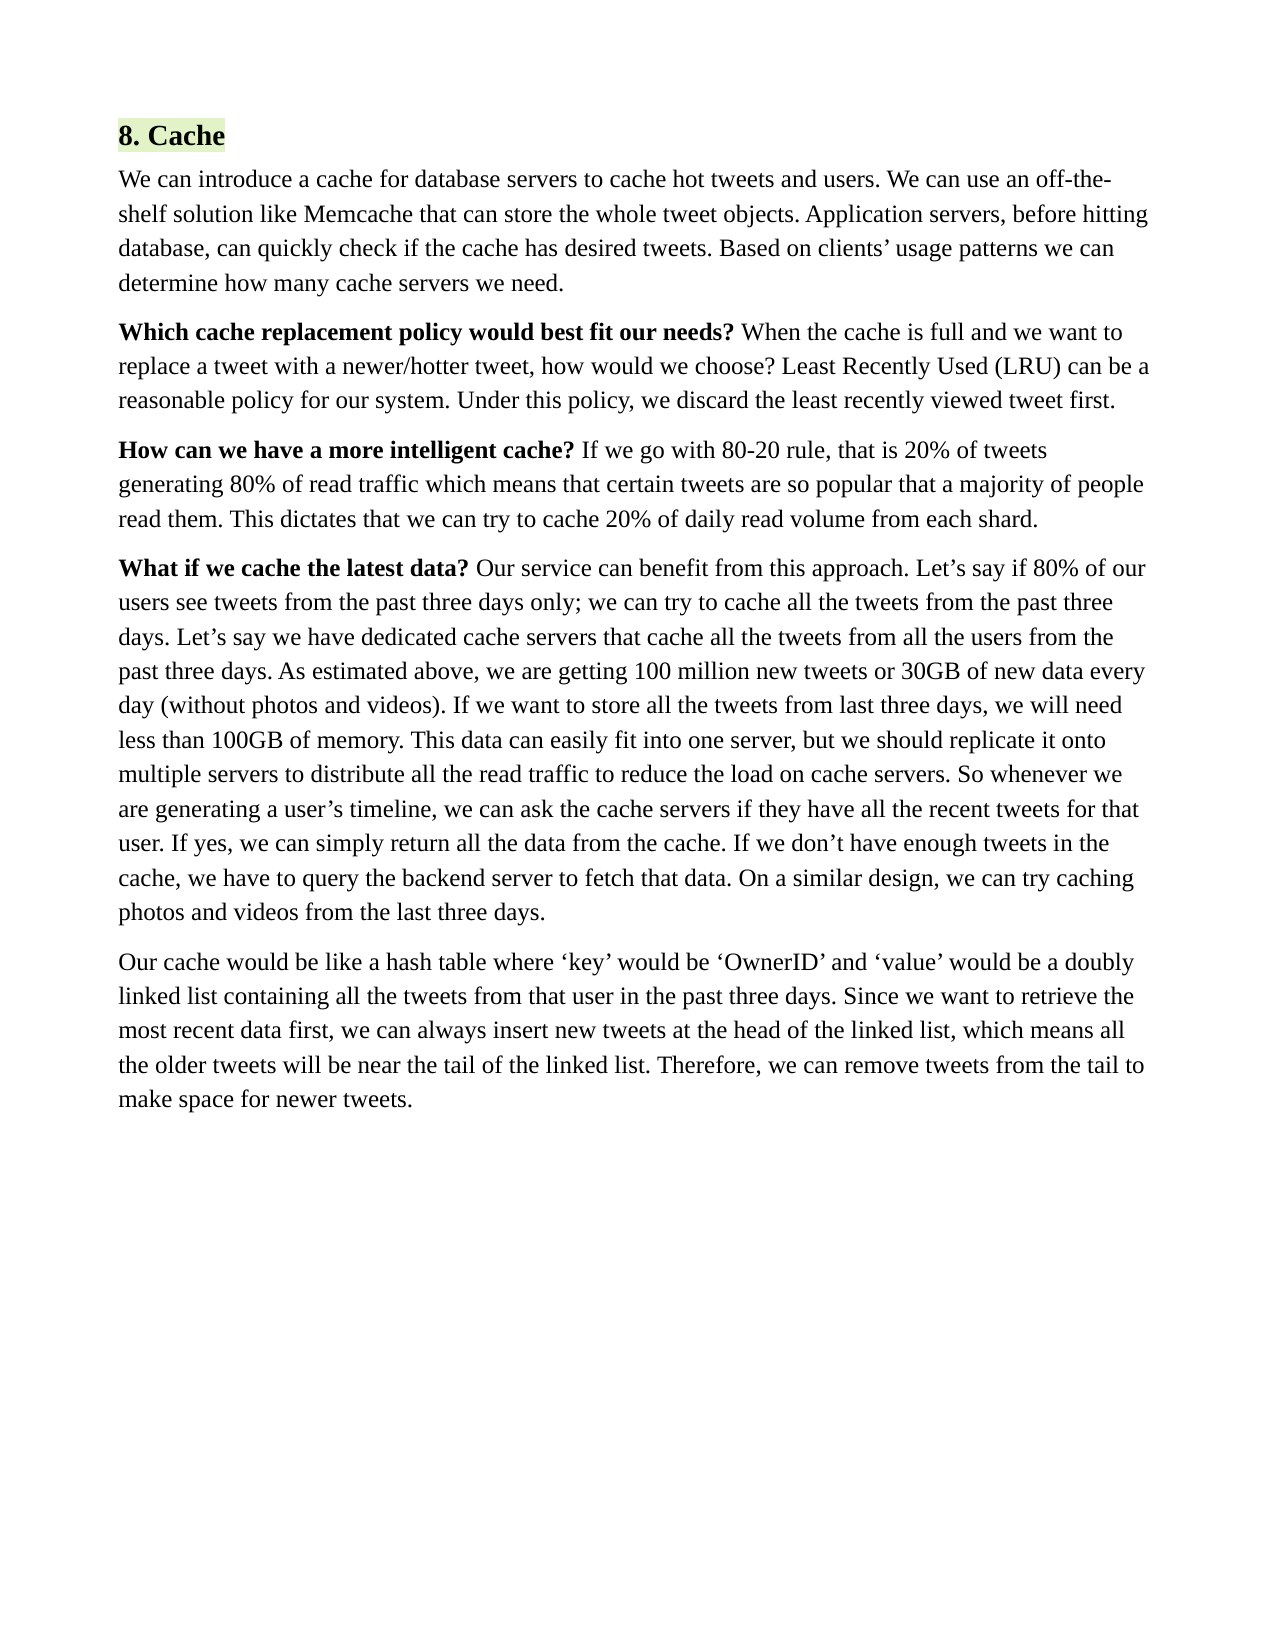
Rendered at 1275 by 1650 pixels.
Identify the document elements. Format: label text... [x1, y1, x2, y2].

text How can we have a more intelligent cache? If we go with 80-20 rule, that is 20% of tweets generating 80% of read traffic which means that certain tweets are so popular that a majority of people read them. This dictates that we can try to cache 20% of daily read volume from each shard. [118, 435, 1157, 532]
subtitle 8. Cache [118, 118, 1157, 152]
text What if we cache the latest data? Our service can benefit from this approach. Let’s say if 80% of our users see tweets from the past three days only; we can try to cache all the tweets from the past three days. Let’s say we have dedicated cache servers that cache all the tweets from all the users from the past three days. As estimated above, we are getting 100 million new tweets or 30GB of new data every day (without photos and videos). If we want to store all the tweets from last three days, we will need less than 100GB of memory. This data can easily fit into one server, but we should replicate it onto multiple servers to distribute all the read traffic to reduce the load on cache servers. So whenever we are generating a user’s timeline, we can ask the cache servers if they have all the recent tweets for that user. If yes, we can simply return all the data from the cache. If we don’t have enough tweets in the cache, we have to query the backend server to fetch that data. On a similar design, we can try caching photos and videos from the last three days. [118, 553, 1157, 926]
text Which cache replacement policy would best fit our needs? When the cache is full and we want to replace a tweet with a newer/hotter tweet, how would we choose? Least Recently Used (LRU) can be a reasonable policy for our system. Under this policy, we discard the least recently viewed tweet first. [118, 317, 1157, 414]
text We can introduce a cache for database servers to cache hot tweets and users. We can use an off-the-shelf solution like Memcache that can store the whole tweet objects. Application servers, before hitting database, can quickly check if the cache has desired tweets. Based on clients’ usage patterns we can determine how many cache servers we need. [118, 164, 1157, 296]
text Our cache would be like a hash table where ‘key’ would be ‘OwnerID’ and ‘value’ would be a doubly linked list containing all the tweets from that user in the past three days. Since we want to retrieve the most recent data first, we can always insert new tweets at the head of the linked list, which means all the older tweets will be near the tail of the linked list. Therefore, we can remove tweets from the tail to make space for newer tweets. [118, 947, 1157, 1113]
